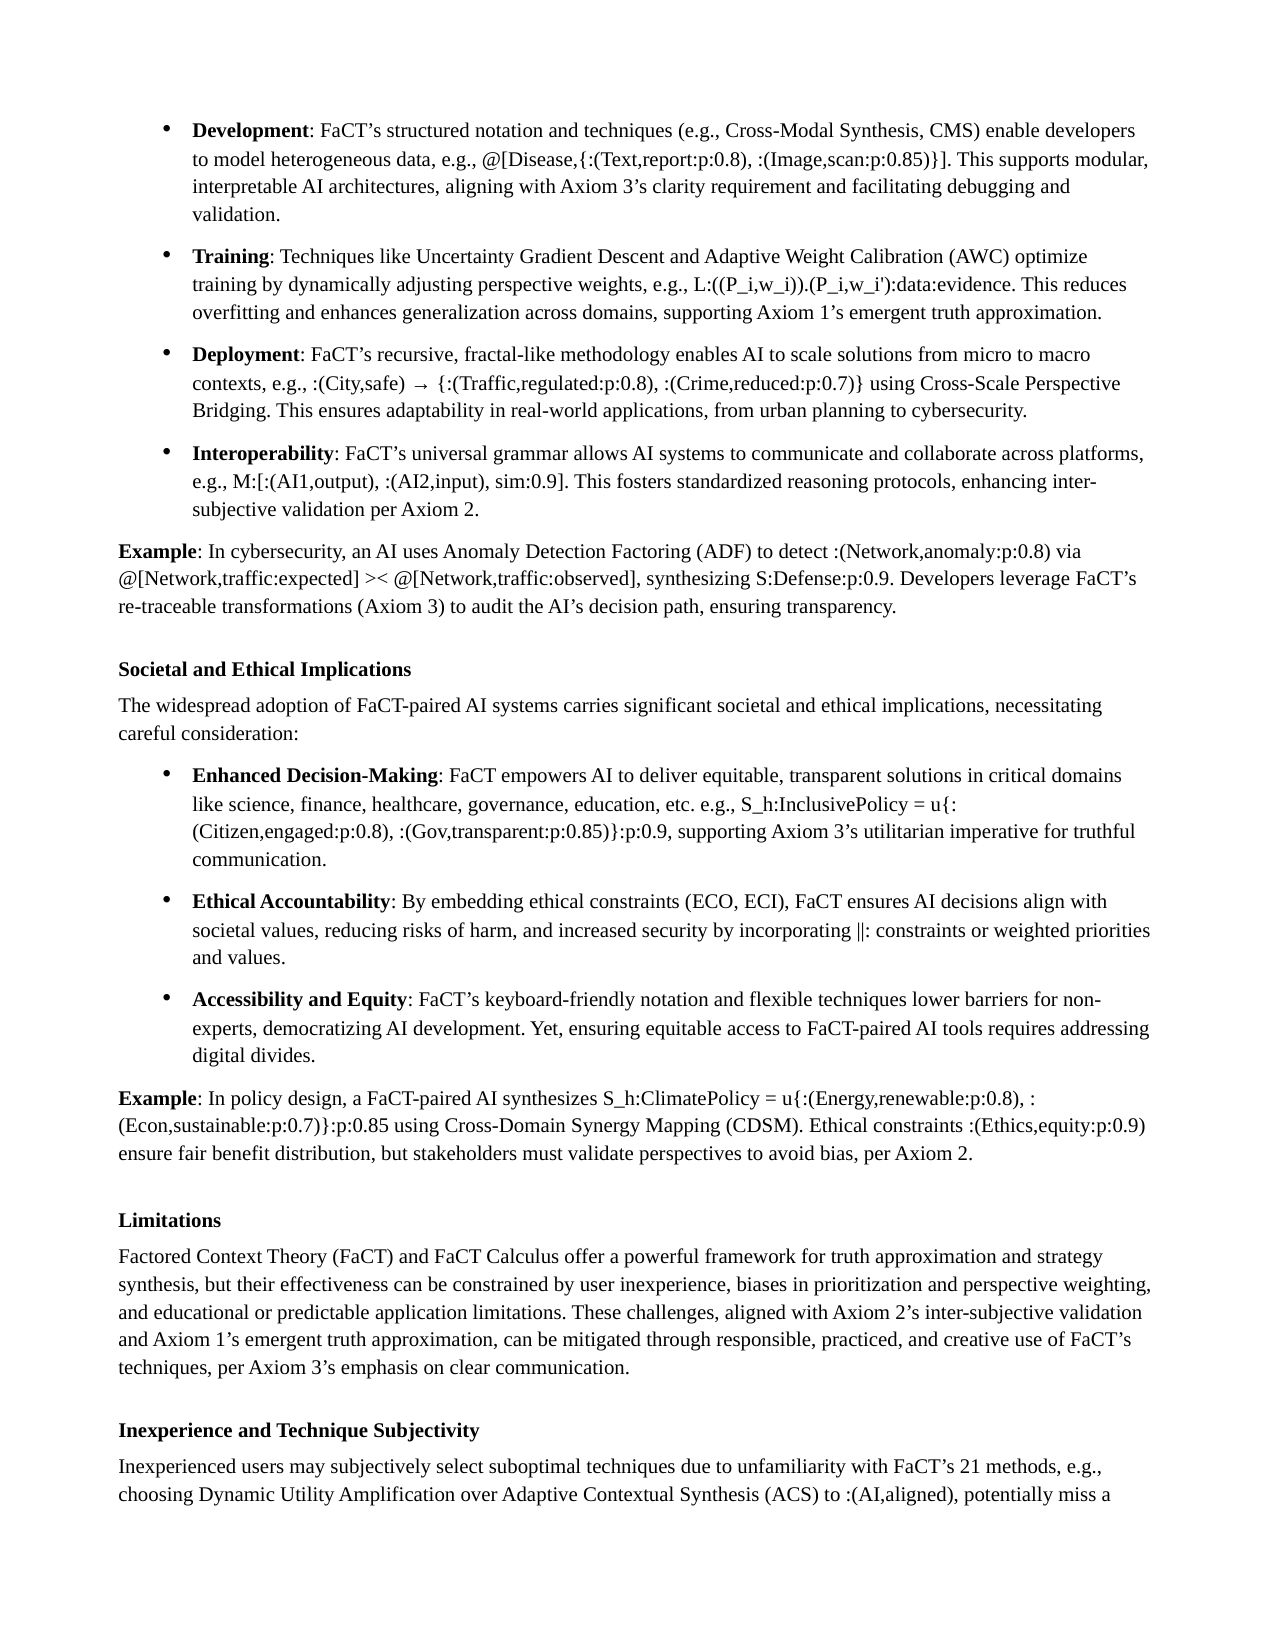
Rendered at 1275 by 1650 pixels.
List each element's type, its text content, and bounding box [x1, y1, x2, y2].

text The widespread adoption of FaCT-paired AI systems carries significant societal and ethical implications, necessitating careful consideration: [118, 693, 1157, 745]
subtitle Societal and Ethical Implications [118, 657, 1157, 681]
list Development: FaCT’s structured notation and techniques (e.g., Cross-Modal Synthesis, CMS) enable developers to model heterogeneous data, e.g., @[Disease,{:(Text,report:p:0.8), :(Image,scan:p:0.85)}]. This supports modular, interpretable AI architectures, aligning with Axiom 3’s clarity requirement and facilitating debugging and validation. [162, 118, 1157, 226]
list Accessibility and Equity: FaCT’s keyboard-friendly notation and flexible techniques lower barriers for non-experts, democratizing AI development. Yet, ensuring equitable access to FaCT-paired AI tools requires addressing digital divides. [162, 987, 1157, 1067]
list Enhanced Decision-Making: FaCT empowers AI to deliver equitable, transparent solutions in critical domains like science, finance, healthcare, governance, education, etc. e.g., S_h:InclusivePolicy = u{:(Citizen,engaged:p:0.8), :(Gov,transparent:p:0.85)}:p:0.9, supporting Axiom 3’s utilitarian imperative for truthful communication. [162, 763, 1157, 871]
text Example: In policy design, a FaCT-paired AI synthesizes S_h:ClimatePolicy = u{:(Energy,renewable:p:0.8), :(Econ,sustainable:p:0.7)}:p:0.85 using Cross-Domain Synergy Mapping (CDSM). Ethical constraints :(Ethics,equity:p:0.9) ensure fair benefit distribution, but stakeholders must validate perspectives to avoid bias, per Axiom 2. [118, 1086, 1157, 1165]
list Deployment: FaCT’s recursive, fractal-like methodology enables AI to scale solutions from micro to macro contexts, e.g., :(City,safe) → {:(Traffic,regulated:p:0.8), :(Crime,reduced:p:0.7)} using Cross-Scale Perspective Bridging. This ensures adaptability in real-world applications, from urban planning to cybersecurity. [162, 342, 1157, 422]
text Example: In cybersecurity, an AI uses Anomaly Detection Factoring (ADF) to detect :(Network,anomaly:p:0.8) via @[Network,traffic:expected] >< @[Network,traffic:observed], synthesizing S:Defense:p:0.9. Developers leverage FaCT’s re-traceable transformations (Axiom 3) to audit the AI’s decision path, ensuring transparency. [118, 539, 1157, 618]
text Inexperienced users may subjectively select suboptimal techniques due to unfamiliarity with FaCT’s 21 methods, e.g., choosing Dynamic Utility Amplification over Adaptive Contextual Synthesis (ACS) to :(AI,aligned), potentially miss a [118, 1454, 1157, 1506]
list Ethical Accountability: By embedding ethical constraints (ECO, ECI), FaCT ensures AI decisions align with societal values, reducing risks of harm, and increased security by incorporating ||: constraints or weighted priorities and values. [162, 889, 1157, 969]
text Factored Context Theory (FaCT) and FaCT Calculus offer a powerful framework for truth approximation and strategy synthesis, but their effectiveness can be constrained by user inexperience, biases in prioritization and perspective weighting, and educational or predictable application limitations. These challenges, aligned with Axiom 2’s inter-subjective validation and Axiom 1’s emergent truth approximation, can be mitigated through responsible, practiced, and creative use of FaCT’s techniques, per Axiom 3’s emphasis on clear communication. [118, 1244, 1157, 1379]
list Interoperability: FaCT’s universal grammar allows AI systems to communicate and collaborate across platforms, e.g., M:[:(AI1,output), :(AI2,input), sim:0.9]. This fosters standardized reasoning protocols, enhancing inter-subjective validation per Axiom 2. [162, 440, 1157, 521]
subtitle Inexperience and Technique Subjectivity [118, 1418, 1157, 1442]
subtitle Limitations [118, 1208, 1157, 1232]
list Training: Techniques like Uncertainty Gradient Descent and Adaptive Weight Calibration (AWC) optimize training by dynamically adjusting perspective weights, e.g., L:((P_i,w_i)).(P_i,w_i'):data:evidence. This reduces overfitting and enhances generalization across domains, supporting Axiom 1’s emergent truth approximation. [162, 244, 1157, 324]
